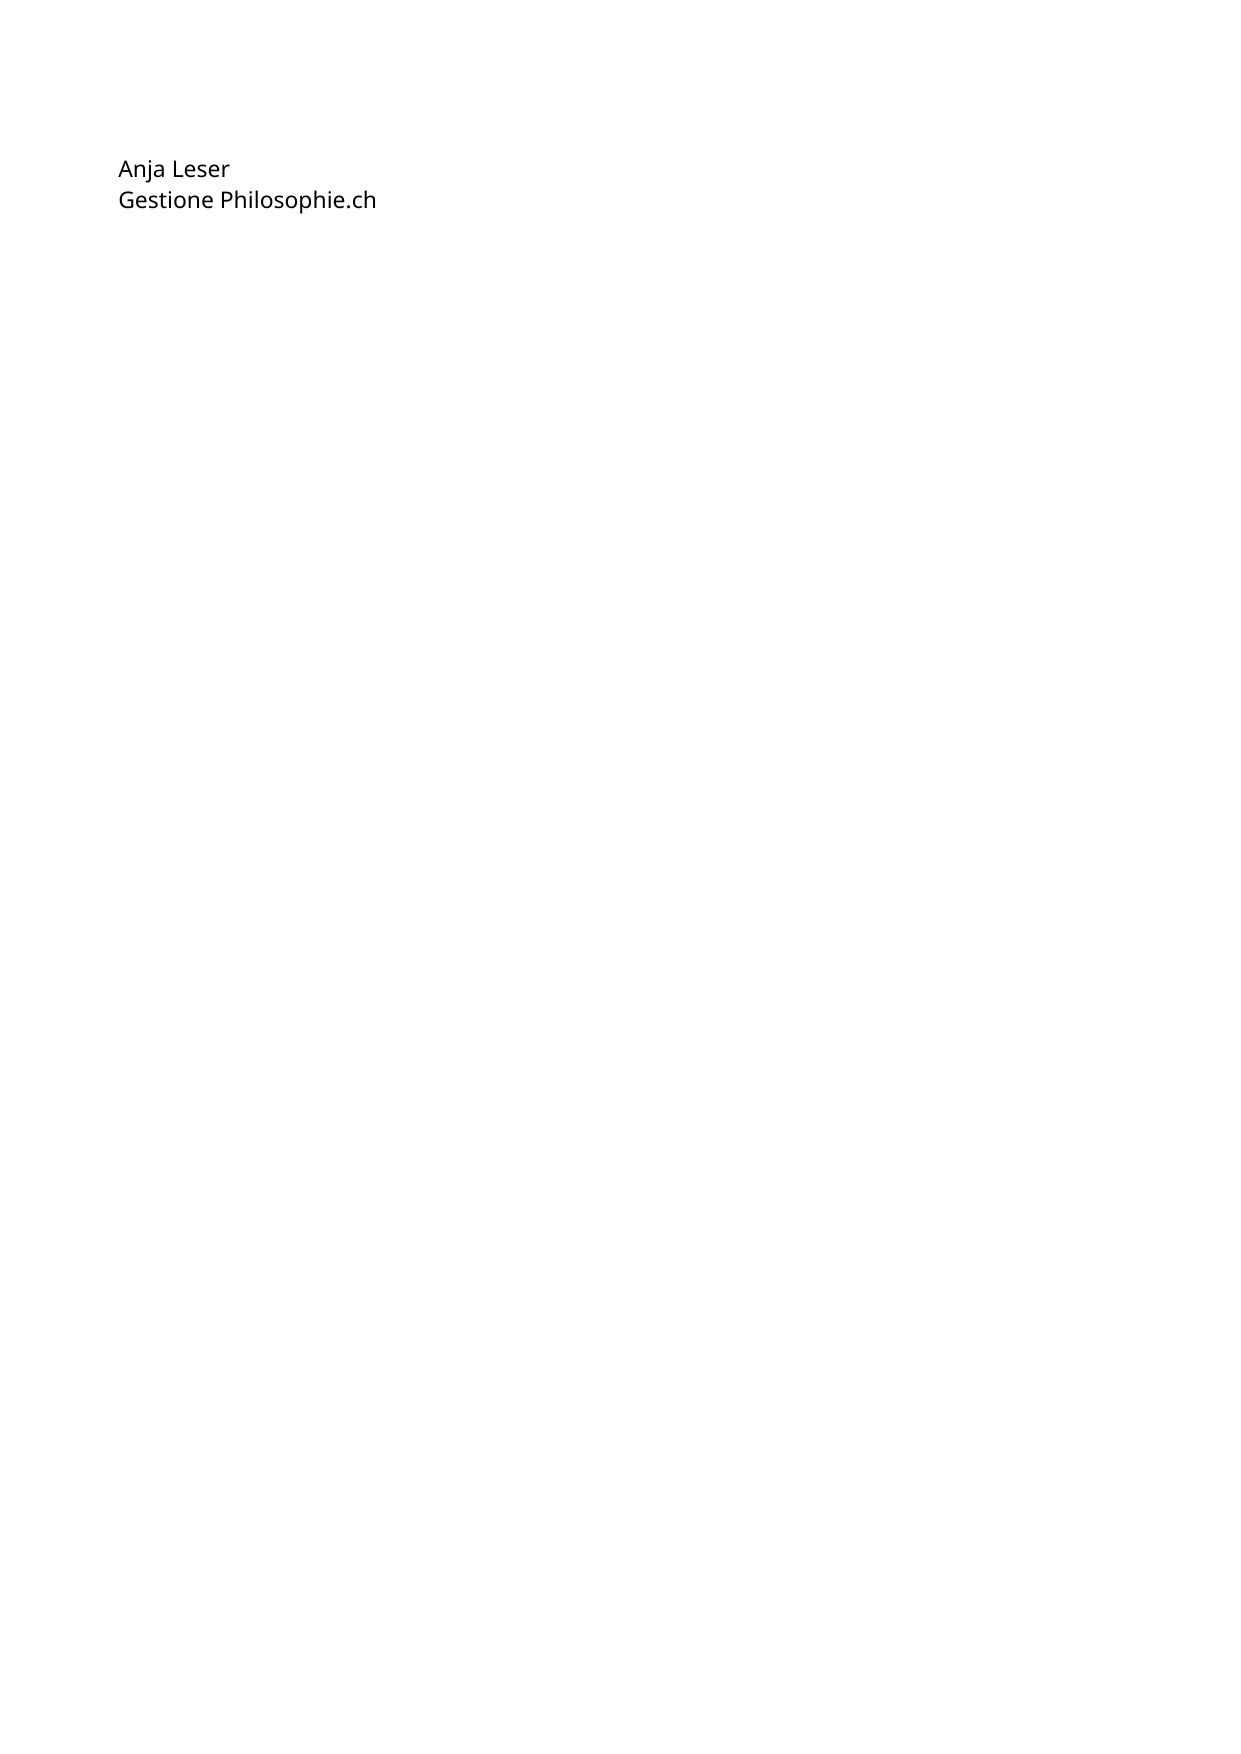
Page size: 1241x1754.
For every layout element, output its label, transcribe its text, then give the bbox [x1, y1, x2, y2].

text Anja Leser [118, 153, 1122, 184]
text Gestione Philosophie.ch [118, 184, 1122, 215]
